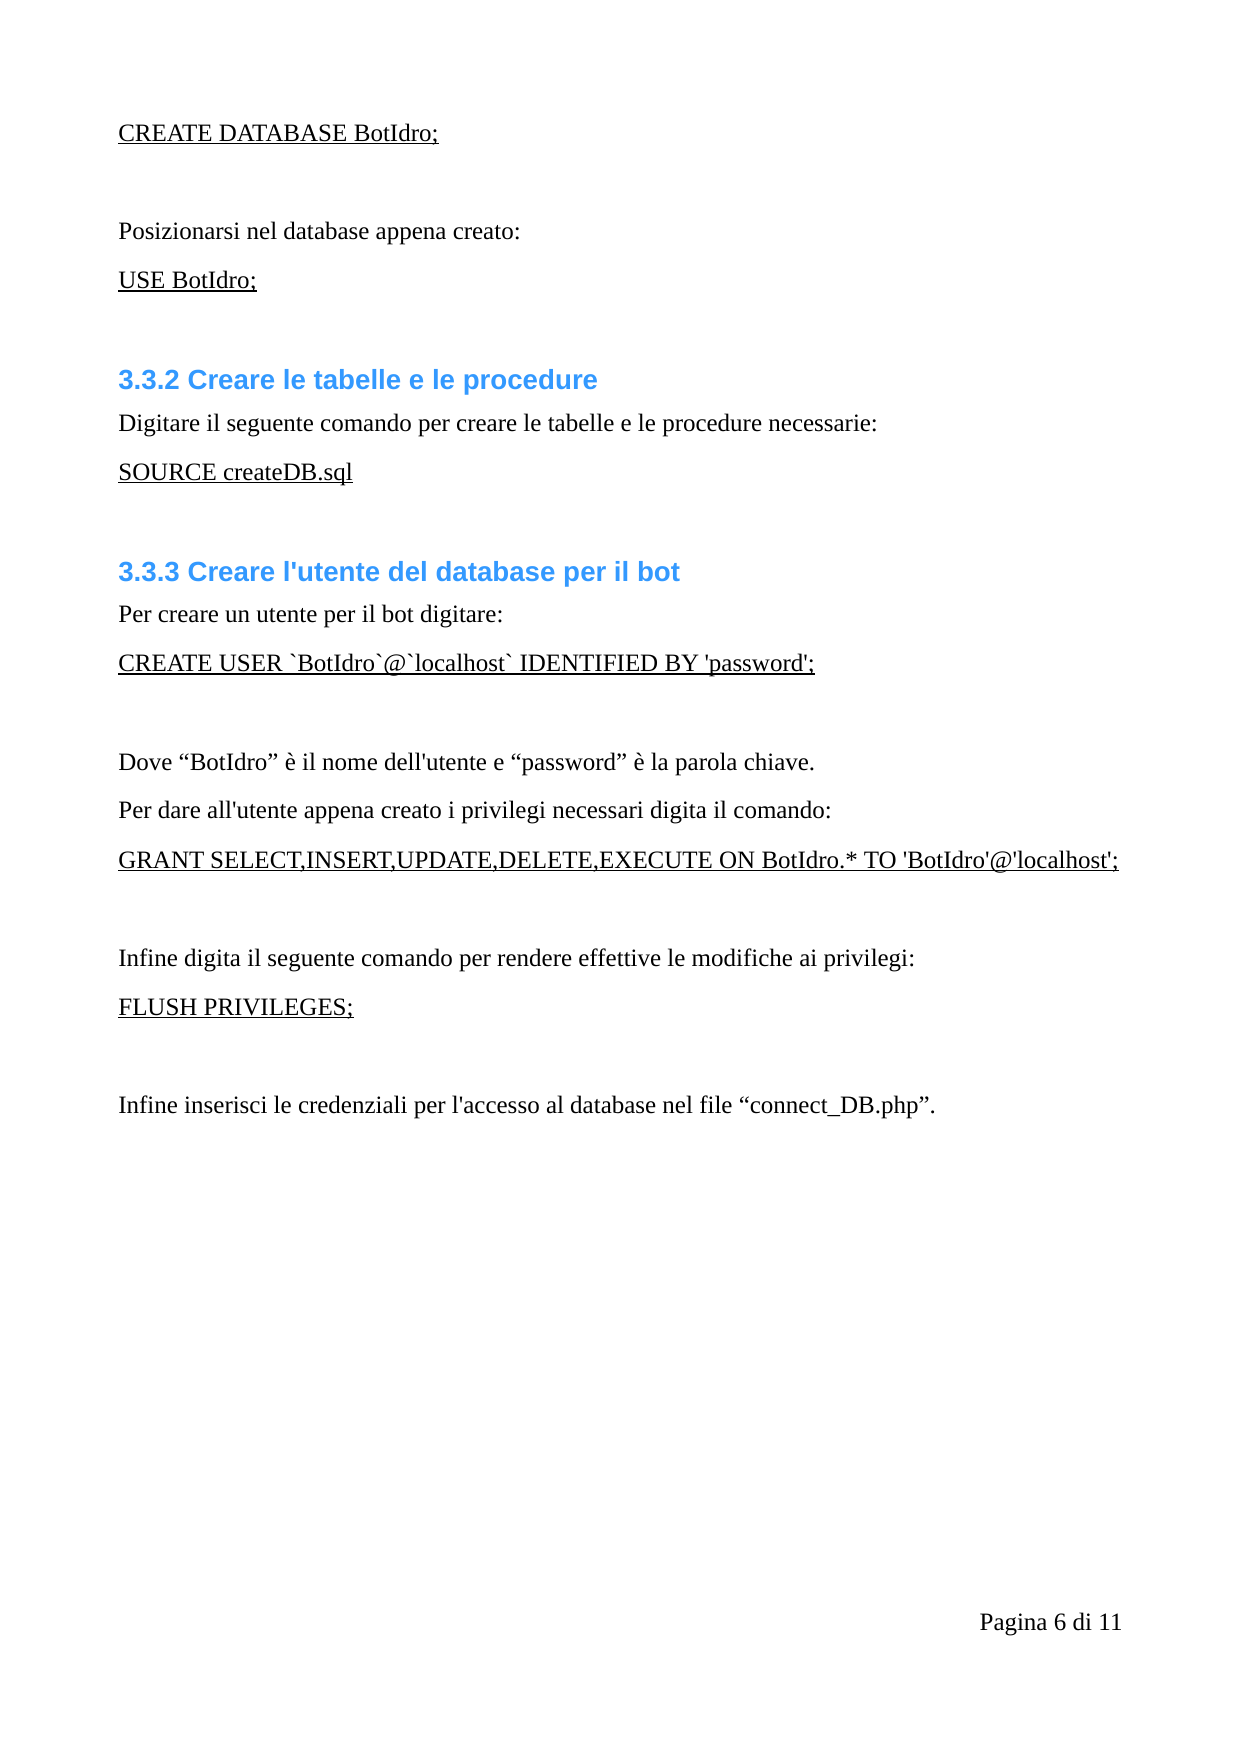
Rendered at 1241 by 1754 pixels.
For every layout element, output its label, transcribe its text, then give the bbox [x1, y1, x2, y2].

text FLUSH PRIVILEGES; [118, 992, 1122, 1021]
text Digitare il seguente comando per creare le tabelle e le procedure necessarie: [118, 408, 1122, 437]
subtitle 3.3.2 Creare le tabelle e le procedure [118, 363, 1122, 395]
text Per dare all'utente appena creato i privilegi necessari digita il comando: [118, 796, 1122, 824]
text Infine digita il seguente comando per rendere effettive le modifiche ai privilegi: [118, 943, 1122, 972]
text Dove “BotIdro” è il nome dell'utente e “password” è la parola chiave. [118, 747, 1122, 775]
text Posizionarsi nel database appena creato: [118, 216, 1122, 245]
text CREATE DATABASE BotIdro; [118, 118, 1122, 147]
text Per creare un utente per il bot digitare: [118, 599, 1122, 628]
text USE BotIdro; [118, 265, 1122, 294]
text GRANT SELECT,INSERT,UPDATE,DELETE,EXECUTE ON BotIdro.* TO 'BotIdro'@'localhost'; [118, 845, 1122, 873]
text CREATE USER `BotIdro`@`localhost` IDENTIFIED BY 'password'; [118, 648, 1122, 677]
text SOURCE createDB.sql [118, 457, 1122, 486]
subtitle 3.3.3 Creare l'utente del database per il bot [118, 555, 1122, 587]
text Infine inserisci le credenziali per l'accesso al database nel file “connect_DB.php”. [118, 1090, 1122, 1119]
